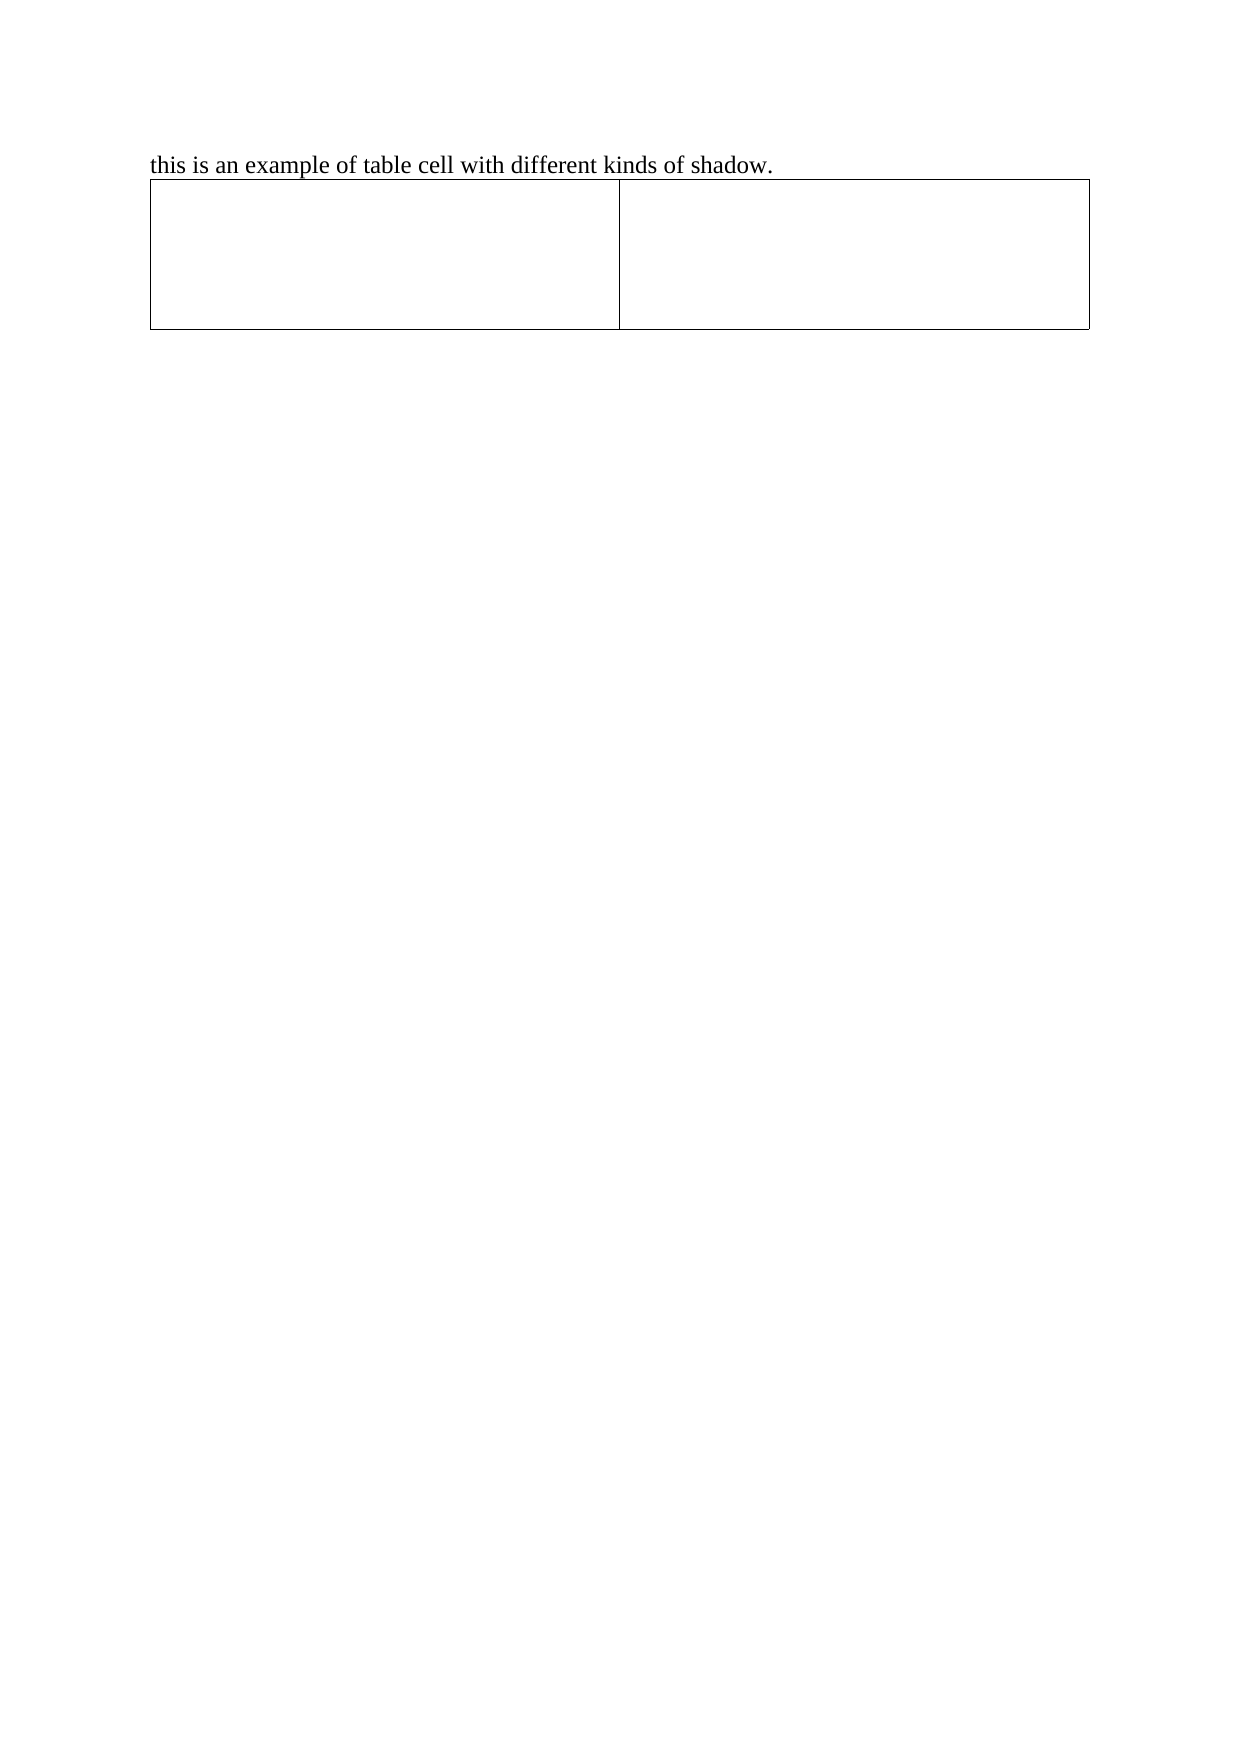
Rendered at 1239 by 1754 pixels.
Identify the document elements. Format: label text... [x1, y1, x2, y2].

text this is an example of table cell with different kinds of shadow. [150, 150, 1089, 179]
table_cell [151, 330, 619, 479]
table_cell [151, 480, 619, 629]
table_cell [620, 330, 1089, 479]
table_header [620, 180, 1089, 329]
table_header [151, 180, 619, 329]
table_cell [620, 480, 1089, 629]
